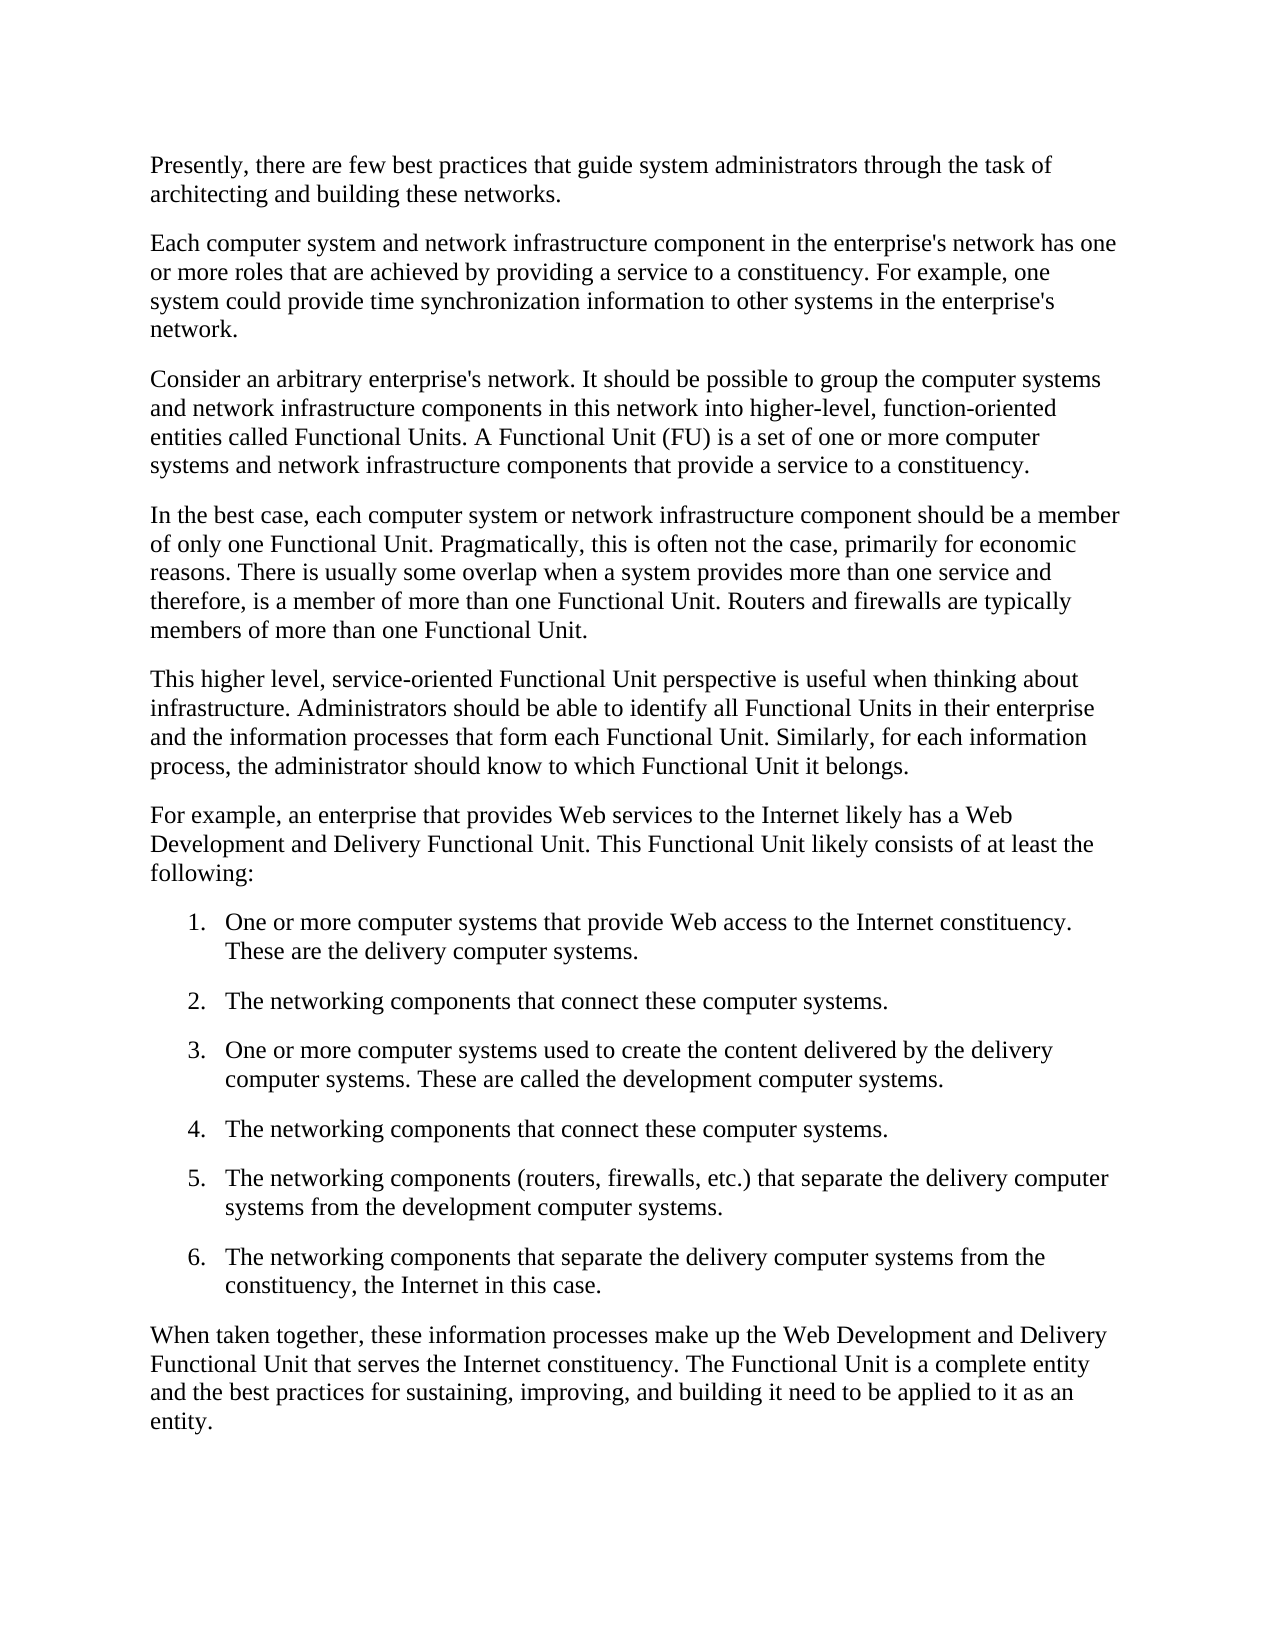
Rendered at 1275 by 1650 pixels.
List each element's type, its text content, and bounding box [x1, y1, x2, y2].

text Presently, there are few best practices that guide system administrators through the task of architecting and building these networks. [150, 150, 1125, 207]
list The networking components that connect these computer systems. [187, 1114, 1125, 1142]
text When taken together, these information processes make up the Web Development and Delivery Functional Unit that serves the Internet constituency. The Functional Unit is a complete entity and the best practices for sustaining, improving, and building it need to be applied to it as an entity. [150, 1320, 1125, 1435]
text For example, an enterprise that provides Web services to the Internet likely has a Web Development and Delivery Functional Unit. This Functional Unit likely consists of at least the following: [150, 800, 1125, 887]
text Each computer system and network infrastructure component in the enterprise's network has one or more roles that are achieved by providing a service to a constituency. For example, one system could provide time synchronization information to other systems in the enterprise's network. [150, 228, 1125, 343]
list One or more computer systems used to create the content delivered by the delivery computer systems. These are called the development computer systems. [187, 1035, 1125, 1093]
list One or more computer systems that provide Web access to the Internet constituency. These are the delivery computer systems. [187, 907, 1125, 965]
text Consider an arbitrary enterprise's network. It should be possible to group the computer systems and network infrastructure components in this network into higher-level, function-oriented entities called Functional Units. A Functional Unit (FU) is a set of one or more computer systems and network infrastructure components that provide a service to a constituency. [150, 364, 1125, 479]
list The networking components (routers, firewalls, etc.) that separate the delivery computer systems from the development computer systems. [187, 1163, 1125, 1221]
text This higher level, service-oriented Functional Unit perspective is useful when thinking about infrastructure. Administrators should be able to identify all Functional Units in their enterprise and the information processes that form each Functional Unit. Similarly, for each information process, the administrator should know to which Functional Unit it belongs. [150, 664, 1125, 779]
list The networking components that connect these computer systems. [187, 986, 1125, 1014]
list The networking components that separate the delivery computer systems from the constituency, the Internet in this case. [187, 1242, 1125, 1299]
text In the best case, each computer system or network infrastructure component should be a member of only one Functional Unit. Pragmatically, this is often not the case, primarily for economic reasons. There is usually some overlap when a system provides more than one service and therefore, is a member of more than one Functional Unit. Routers and firewalls are typically members of more than one Functional Unit. [150, 500, 1125, 644]
